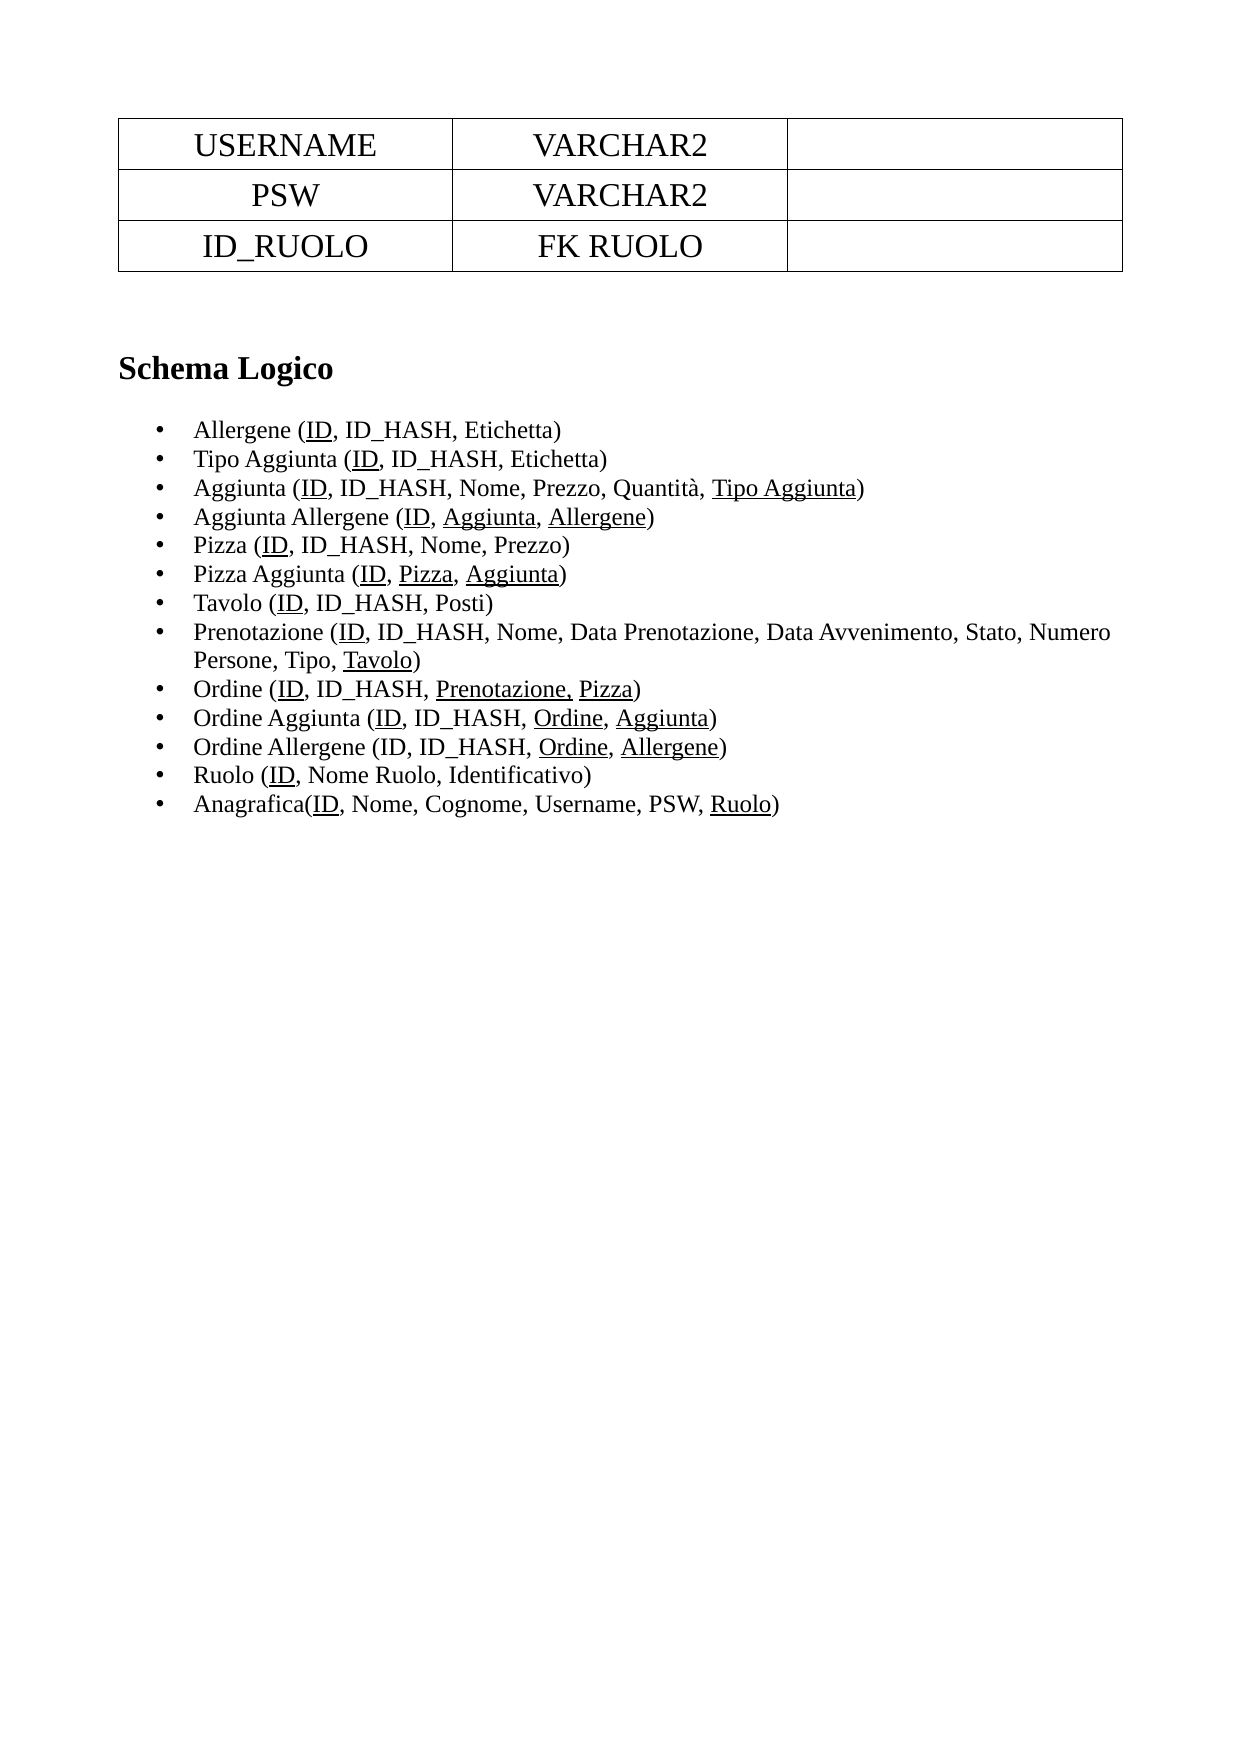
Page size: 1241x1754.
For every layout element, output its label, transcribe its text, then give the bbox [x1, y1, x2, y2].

table_cell [788, 170, 1122, 220]
list Prenotazione (ID, ID_HASH, Nome, Data Prenotazione, Data Avvenimento, Stato, Numero Persone, Tipo, Tavolo) [156, 617, 1122, 674]
table_cell [788, 119, 1122, 169]
table_cell VARCHAR2 [453, 119, 787, 169]
list Tavolo (ID, ID_HASH, Posti) [156, 588, 1122, 617]
list Pizza (ID, ID_HASH, Nome, Prezzo) [156, 530, 1122, 559]
list Ordine (ID, ID_HASH, Prenotazione, Pizza) [156, 674, 1122, 703]
list Anagrafica(ID, Nome, Cognome, Username, PSW, Ruolo) [156, 789, 1122, 818]
list Aggiunta (ID, ID_HASH, Nome, Prezzo, Quantità, Tipo Aggiunta) [156, 473, 1122, 502]
list Allergene (ID, ID_HASH, Etichetta) [156, 415, 1122, 444]
list Ordine Aggiunta (ID, ID_HASH, Ordine, Aggiunta) [156, 703, 1122, 732]
list Pizza Aggiunta (ID, Pizza, Aggiunta) [156, 559, 1122, 588]
table_cell FK RUOLO [453, 221, 787, 271]
table_cell ID_RUOLO [119, 221, 452, 271]
table_cell VARCHAR2 [453, 170, 787, 220]
text Schema Logico [118, 348, 1122, 387]
list Tipo Aggiunta (ID, ID_HASH, Etichetta) [156, 444, 1122, 473]
list Aggiunta Allergene (ID, Aggiunta, Allergene) [156, 502, 1122, 530]
list Ordine Allergene (ID, ID_HASH, Ordine, Allergene) [156, 732, 1122, 760]
table_cell USERNAME [119, 119, 452, 169]
table_cell [788, 221, 1122, 271]
list Ruolo (ID, Nome Ruolo, Identificativo) [156, 760, 1122, 789]
table_cell PSW [119, 170, 452, 220]
